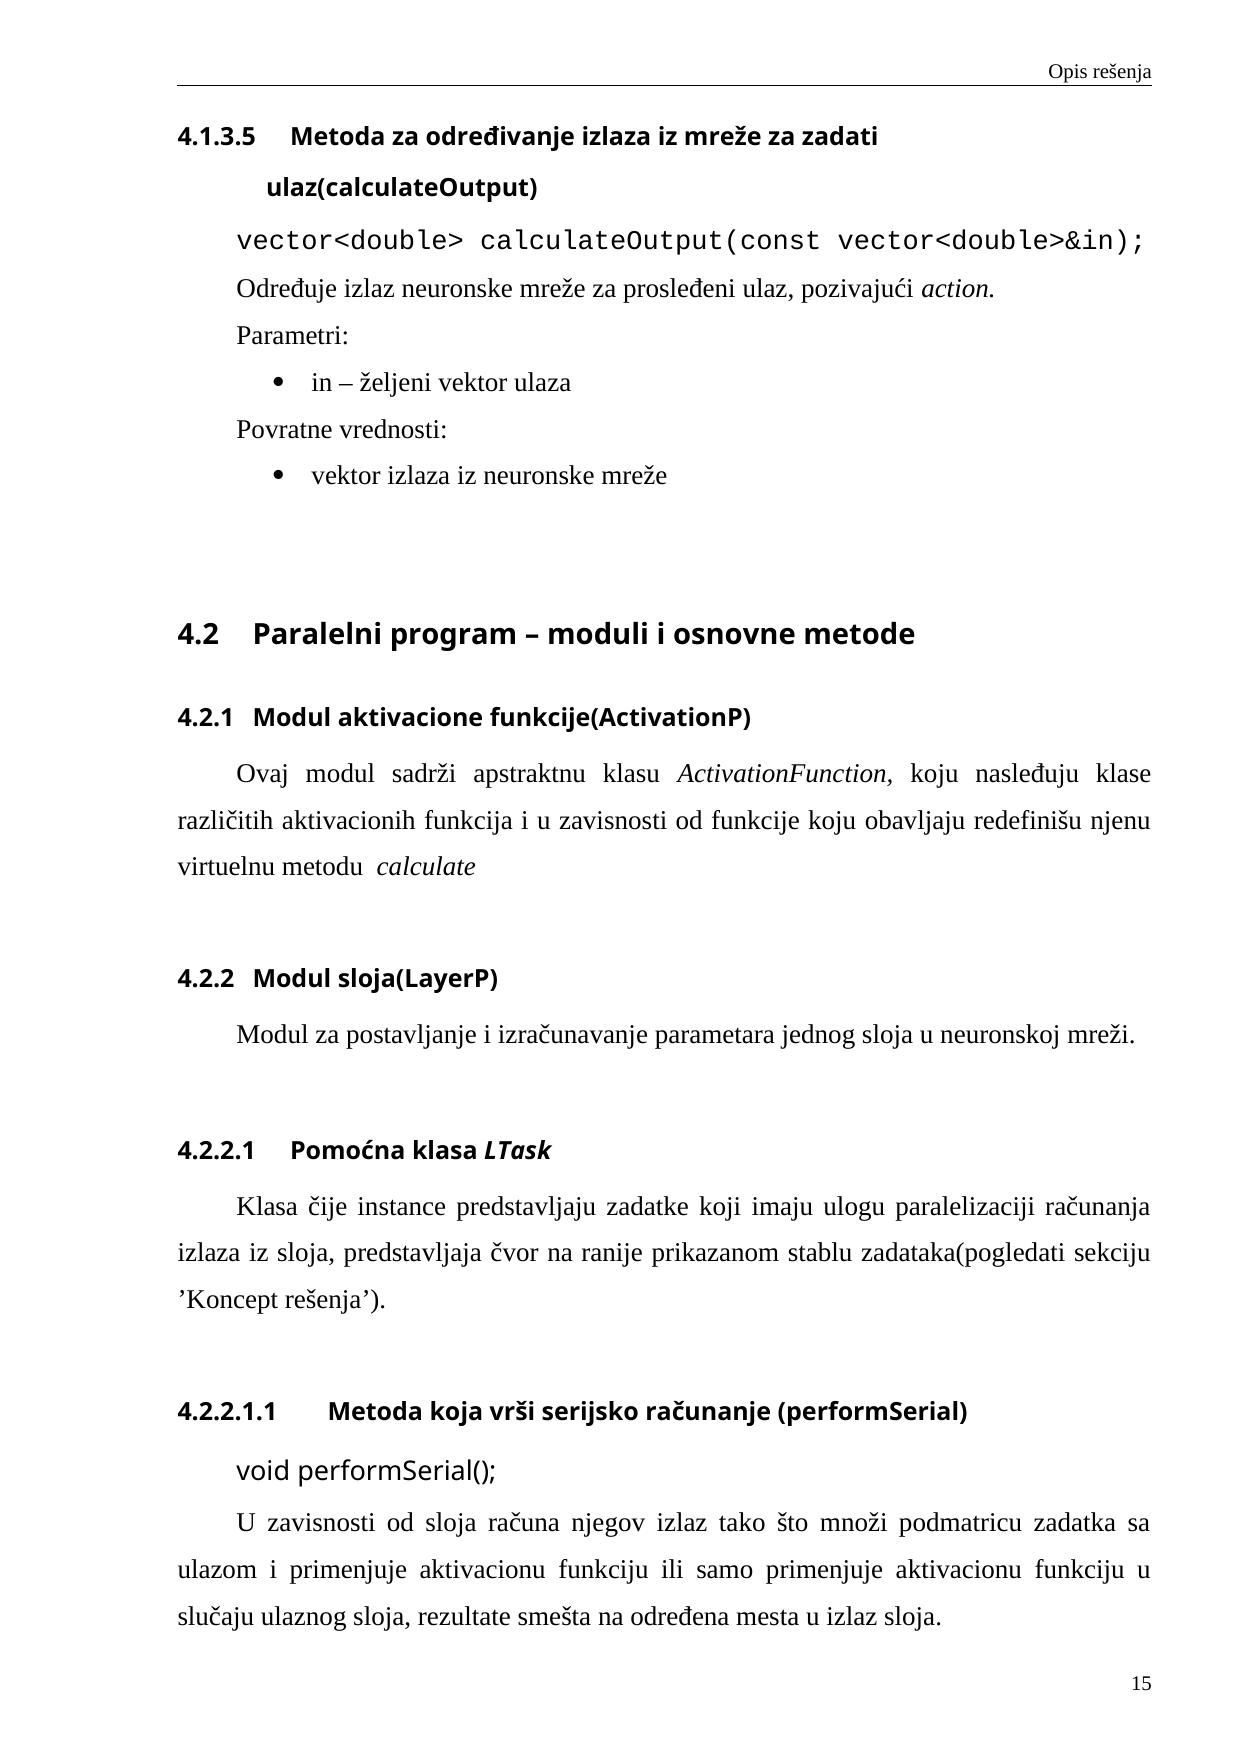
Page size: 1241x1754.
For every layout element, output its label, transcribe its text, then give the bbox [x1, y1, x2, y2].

text Povratne vrednosti: [236, 413, 1152, 444]
list vektor izlaza iz neuronske mreže [274, 459, 1152, 491]
list in – željeni vektor ulaza [274, 366, 1152, 397]
subtitle Pomoćna klasa LTask [177, 1133, 1152, 1167]
text void performSerial(); [177, 1451, 1152, 1488]
subtitle Metoda koja vrši serijsko računanje (performSerial) [177, 1394, 1152, 1428]
text Modul za postavljanje i izračunavanje parametara jednog sloja u neuronskoj mreži. [177, 1018, 1152, 1049]
text U zavisnosti od sloja računa njegov izlaz tako što množi podmatricu zadatka sa ulazom i primenjuje aktivacionu funkciju ili samo primenjuje aktivacionu funkciju u slučaju ulaznog sloja, rezultate smešta na određena mesta u izlaz sloja. [177, 1506, 1152, 1631]
subtitle Paralelni program – moduli i osnovne metode [177, 613, 1152, 653]
text Ovaj modul sadrži apstraktnu klasu ActivationFunction, koju nasleđuju klase različitih aktivacionih funkcija i u zavisnosti od funkcije koju obavljaju redefinišu njenu virtuelnu metodu calculate [177, 757, 1152, 882]
text Klasa čije instance predstavljaju zadatke koji imaju ulogu paralelizaciji računanja izlaza iz sloja, predstavljaja čvor na ranije prikazanom stablu zadataka(pogledati sekciju ’Koncept rešenja’). [177, 1190, 1152, 1314]
text vector<double> calculateOutput(const vector<double>&in); [177, 226, 1152, 257]
text Parametri: [177, 319, 1152, 350]
text Određuje izlaz neuronske mreže za prosleđeni ulaz, pozivajući action. [177, 272, 1152, 304]
subtitle Modul aktivacione funkcije(ActivationP) [177, 700, 1152, 734]
subtitle Metoda za određivanje izlaza iz mreže za zadati ulaz(calculateOutput) [177, 118, 1152, 203]
subtitle Modul sloja(LayerP) [177, 961, 1152, 995]
